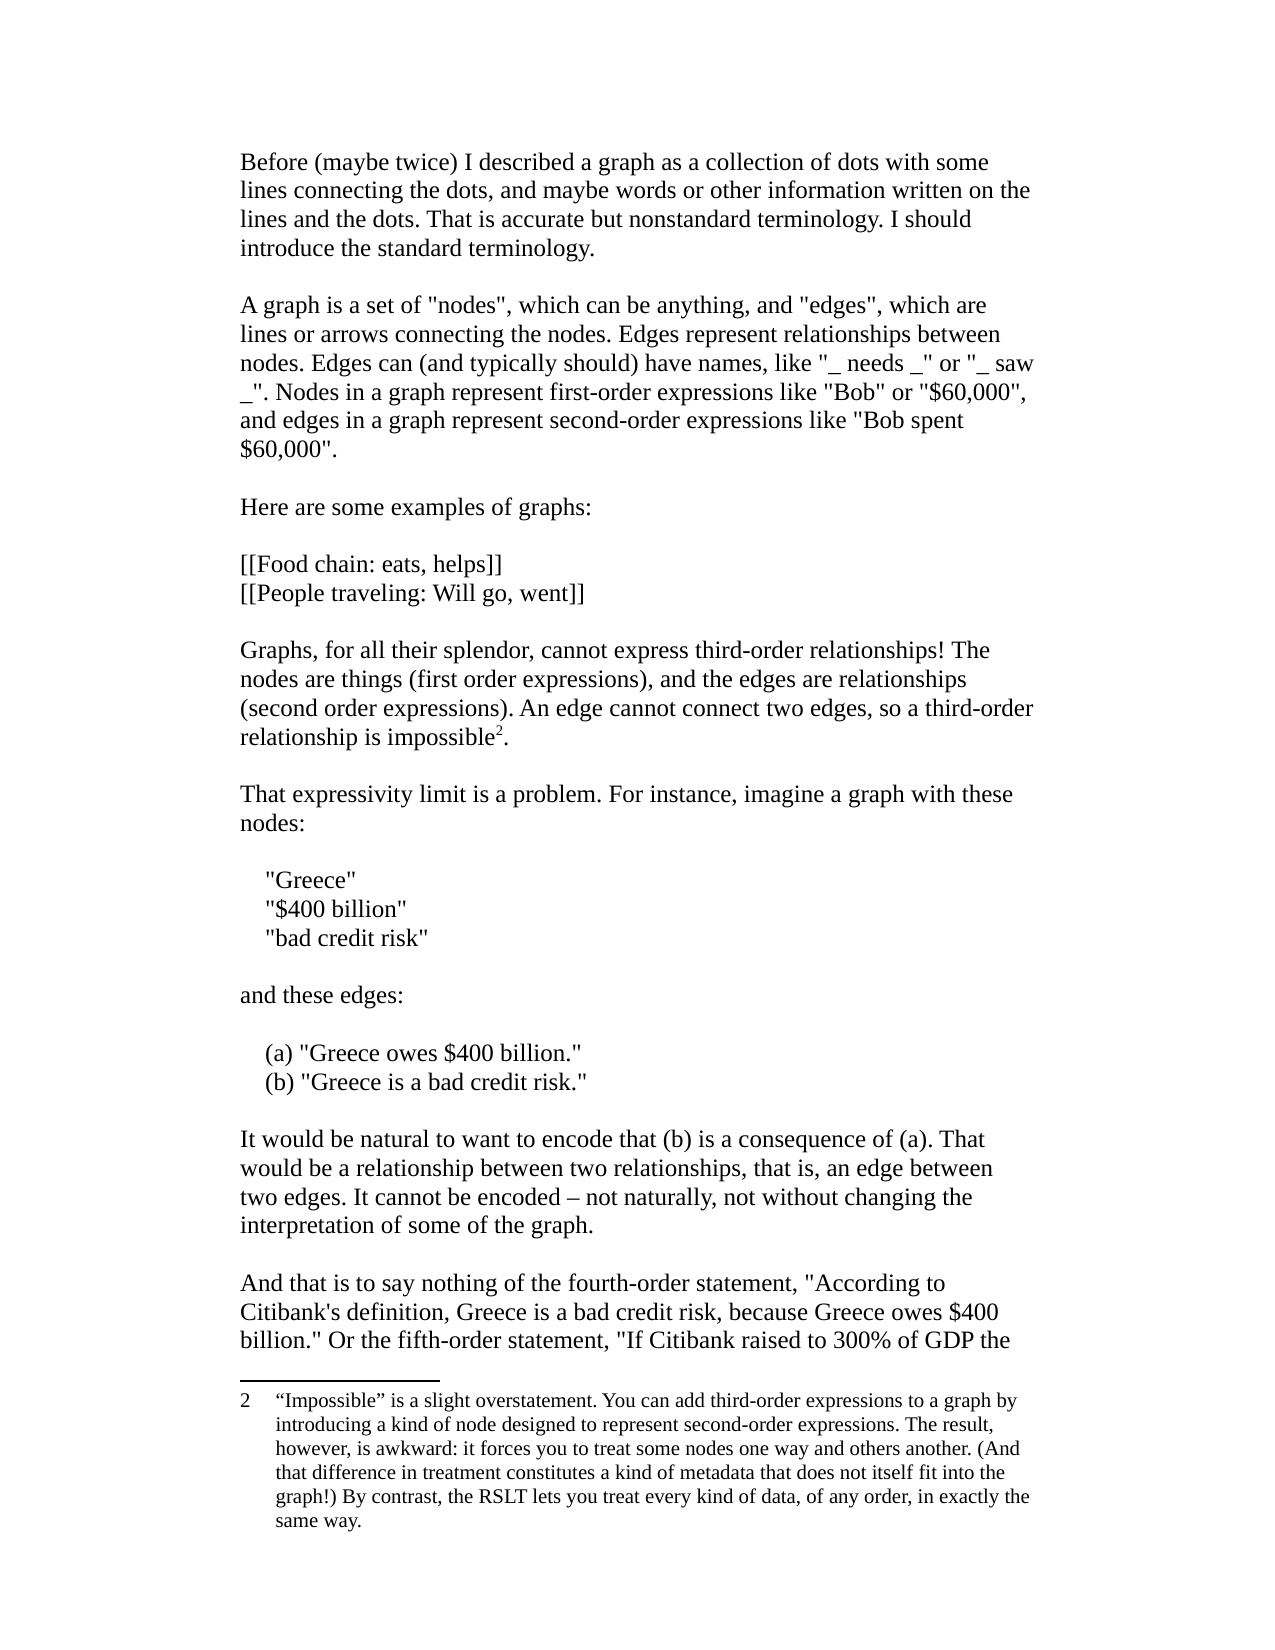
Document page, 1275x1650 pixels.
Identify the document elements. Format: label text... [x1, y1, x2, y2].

text It would be natural to want to encode that (b) is a consequence of (a). That would be a relationship between two relationships, that is, an edge between two edges. It cannot be encoded – not naturally, not without changing the interpretation of some of the graph. [240, 1124, 1035, 1239]
text Here are some examples of graphs: [240, 492, 1035, 521]
text "$400 billion" [240, 894, 1035, 923]
text A graph is a set of "nodes", which can be anything, and "edges", which are lines or arrows connecting the nodes. Edges represent relationships between nodes. Edges can (and typically should) have names, like "_ needs _" or "_ saw _". Nodes in a graph represent first-order expressions like "Bob" or "$60,000", and edges in a graph represent second-order expressions like "Bob spent $60,000". [240, 291, 1035, 463]
text "Greece" [240, 866, 1035, 894]
text Before (maybe twice) I described a graph as a collection of dots with some lines connecting the dots, and maybe words or other information written on the lines and the dots. That is accurate but nonstandard terminology. I should introduce the standard terminology. [240, 147, 1035, 262]
text and these edges: [240, 981, 1035, 1009]
text Graphs, for all their splendor, cannot express third-order relationships! The nodes are things (first order expressions), and the edges are relationships (second order expressions). An edge cannot connect two edges, so a third-order relationship is impossible. That expressivity limit is a problem. For instance, imagine a graph with these nodes: [240, 636, 1035, 837]
text And that is to say nothing of the fourth-order statement, "According to Citibank's definition, Greece is a bad credit risk, because Greece owes $400 billion." Or the fifth-order statement, "If Citibank raised to 300% of GDP the [240, 1268, 1035, 1354]
text “Impossible” is a slight overstatement. You can add third-order expressions to a graph by introducing a kind of node designed to represent second-order expressions. The result, however, is awkward: it forces you to treat some nodes one way and others another. (And that difference in treatment constitutes a kind of metadata that does not itself fit into the graph!) By contrast, the RSLT lets you treat every kind of data, of any order, in exactly the same way. [240, 1387, 1035, 1532]
text "bad credit risk" [240, 923, 1035, 952]
text [[Food chain: eats, helps]] [240, 549, 1035, 578]
text (b) "Greece is a bad credit risk." [240, 1067, 1035, 1096]
text [[People traveling: Will go, went]] [240, 578, 1035, 607]
text (a) "Greece owes $400 billion." [240, 1038, 1035, 1067]
